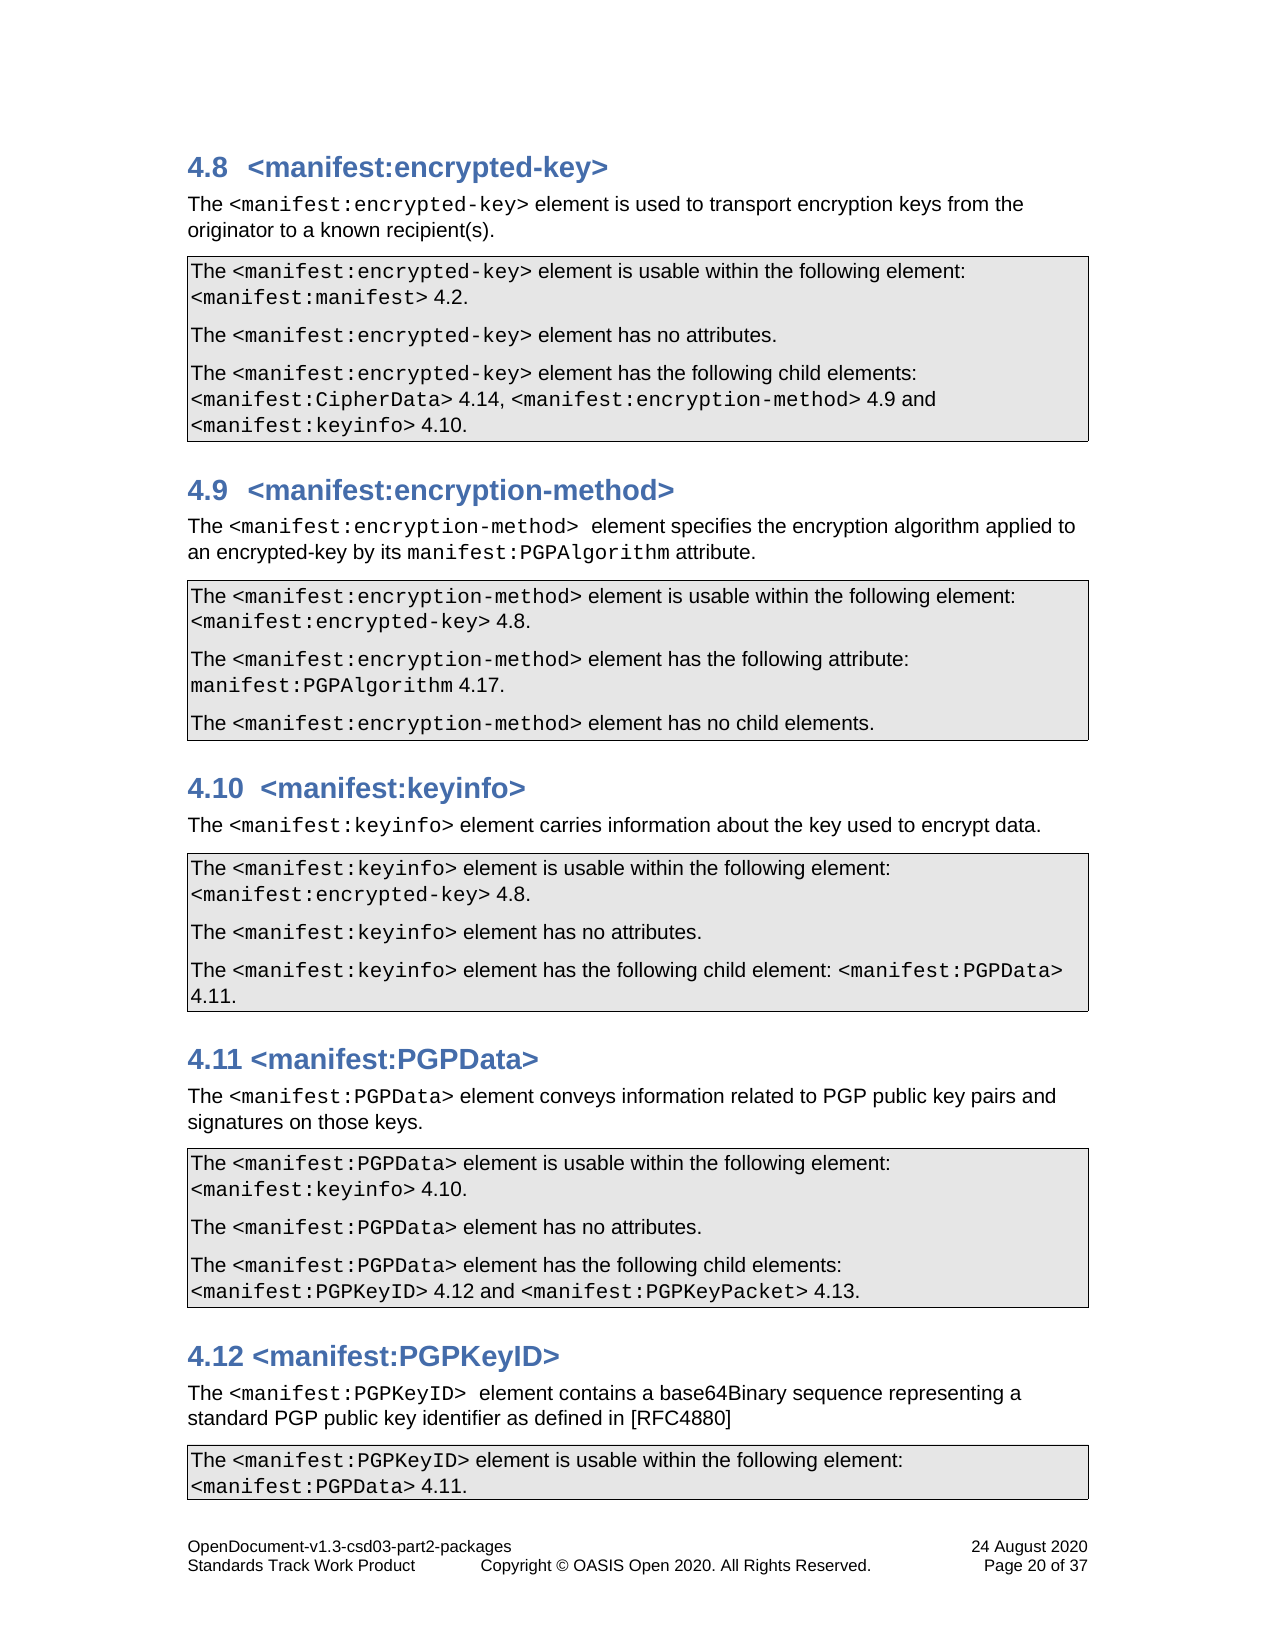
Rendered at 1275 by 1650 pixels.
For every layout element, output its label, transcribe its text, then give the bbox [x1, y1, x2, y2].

text The <manifest:encrypted-key> element is used to transport encryption keys from the originator to a known recipient(s). [187, 192, 1088, 242]
text The <manifest:keyinfo> element carries information about the key used to encrypt data. [187, 813, 1088, 839]
subtitle <manifest:encryption-method> [187, 472, 1088, 506]
list The <manifest:PGPKeyID> element is usable within the following element: <manifest:PGPData> 4.11. [188, 1446, 1088, 1499]
list The <manifest:encrypted-key> element has no attributes. [188, 320, 1088, 349]
list The <manifest:encryption-method> element is usable within the following element: <manifest:encrypted-key> 4.8. [188, 581, 1088, 635]
list The <manifest:PGPData> element is usable within the following element: <manifest:keyinfo> 4.10. [188, 1149, 1088, 1203]
list The <manifest:keyinfo> element is usable within the following element: <manifest:encrypted-key> 4.8. [188, 854, 1088, 908]
list The <manifest:PGPData> element has no attributes. [188, 1212, 1088, 1241]
text The <manifest:PGPKeyID> element contains a base64Binary sequence representing a standard PGP public key identifier as defined in [RFC4880] [187, 1380, 1088, 1430]
list The <manifest:encryption-method> element has no child elements. [188, 708, 1088, 740]
list The <manifest:keyinfo> element has the following child element: <manifest:PGPData> 4.11. [188, 955, 1088, 1011]
list The <manifest:encrypted-key> element has the following child elements: <manifest:CipherData> 4.14, <manifest:encryption-method> 4.9 and <manifest:keyinfo> 4.10. [188, 358, 1088, 441]
list The <manifest:PGPData> element has the following child elements: <manifest:PGPKeyID> 4.12 and <manifest:PGPKeyPacket> 4.13. [188, 1249, 1088, 1307]
subtitle <manifest:keyinfo> [187, 771, 1088, 804]
text The <manifest:encryption-method> element specifies the encryption algorithm applied to an encrypted-key by its manifest:PGPAlgorithm attribute. [187, 514, 1088, 566]
subtitle <manifest:PGPData> [187, 1042, 1088, 1075]
list The <manifest:keyinfo> element has no attributes. [188, 917, 1088, 946]
list The <manifest:encryption-method> element has the following attribute: manifest:PGPAlgorithm 4.17. [188, 644, 1088, 699]
text The <manifest:PGPData> element conveys information related to PGP public key pairs and signatures on those keys. [187, 1084, 1088, 1133]
subtitle <manifest:encrypted-key> [187, 150, 1088, 183]
subtitle <manifest:PGPKeyID> [187, 1338, 1088, 1372]
list The <manifest:encrypted-key> element is usable within the following element: <manifest:manifest> 4.2. [188, 257, 1088, 311]
